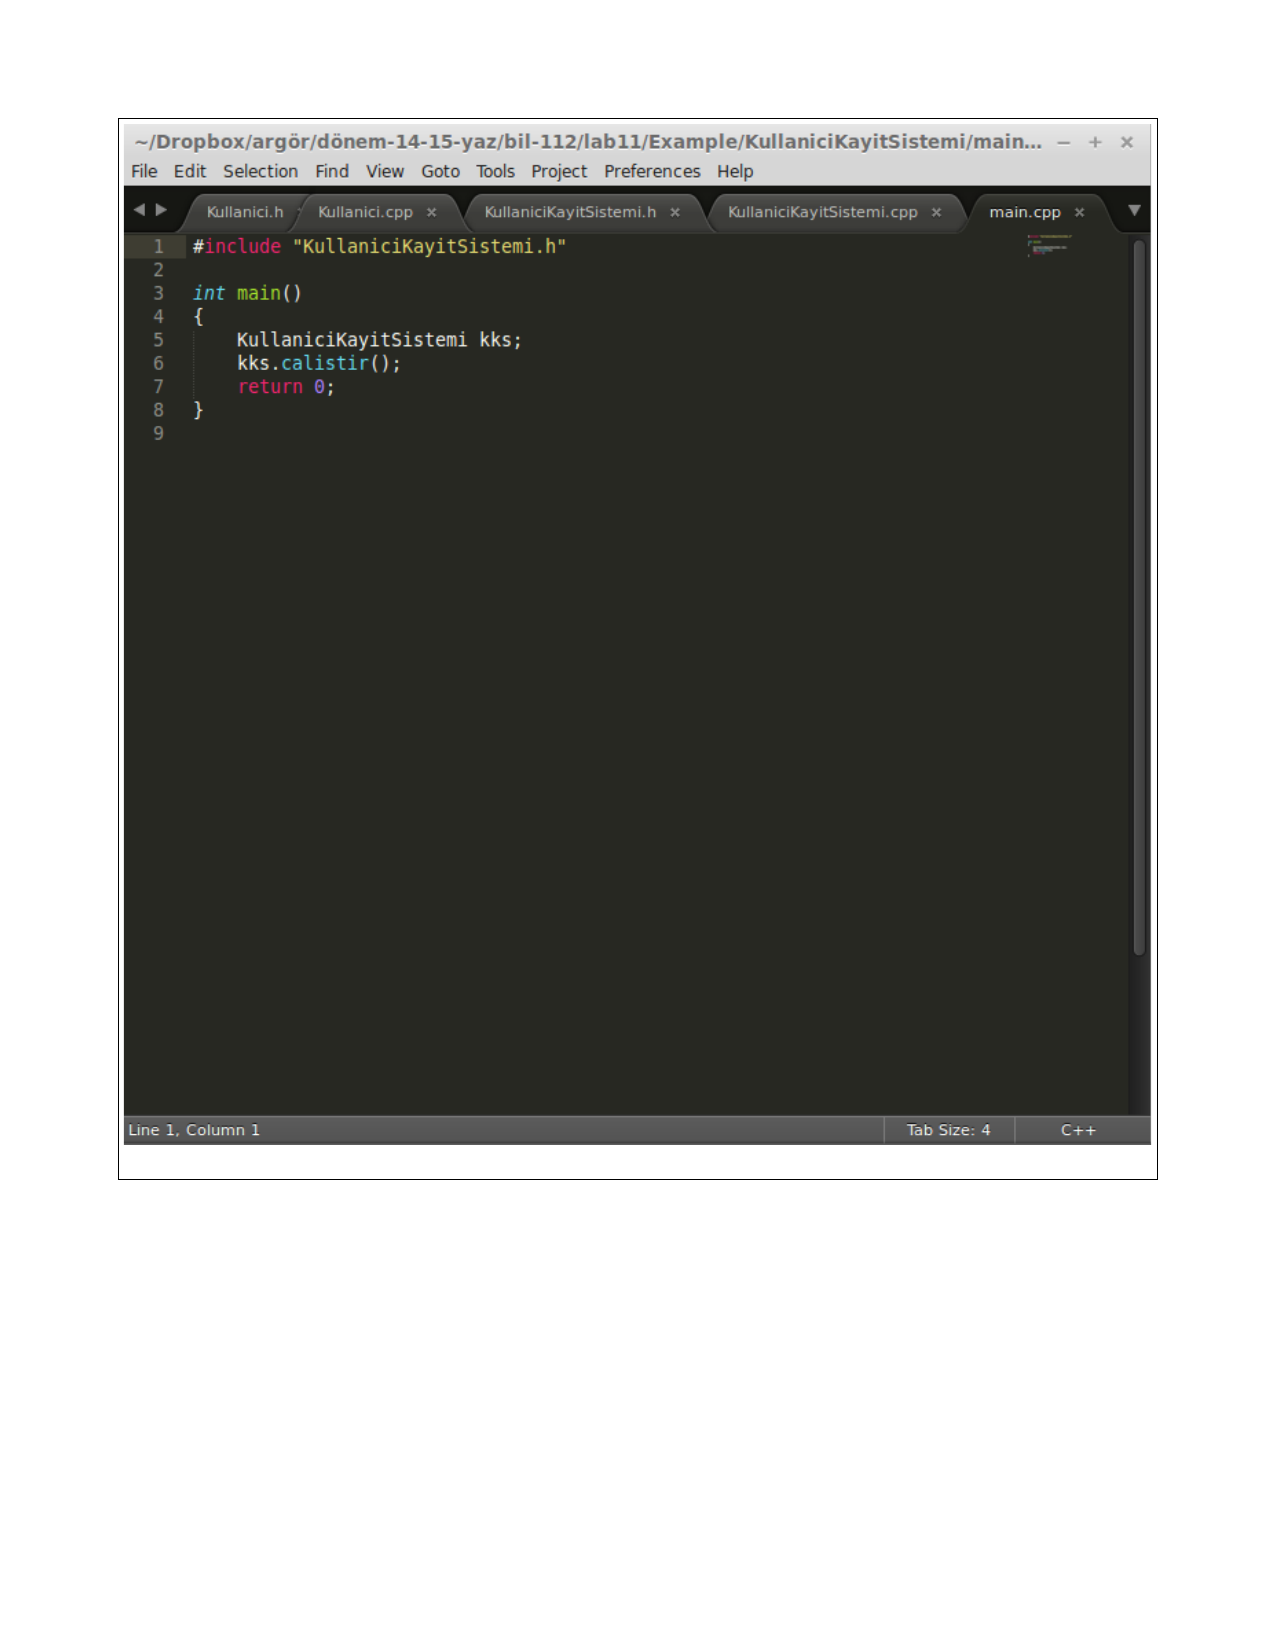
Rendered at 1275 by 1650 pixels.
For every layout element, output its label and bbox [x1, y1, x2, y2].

table_cell [119, 119, 1157, 1179]
